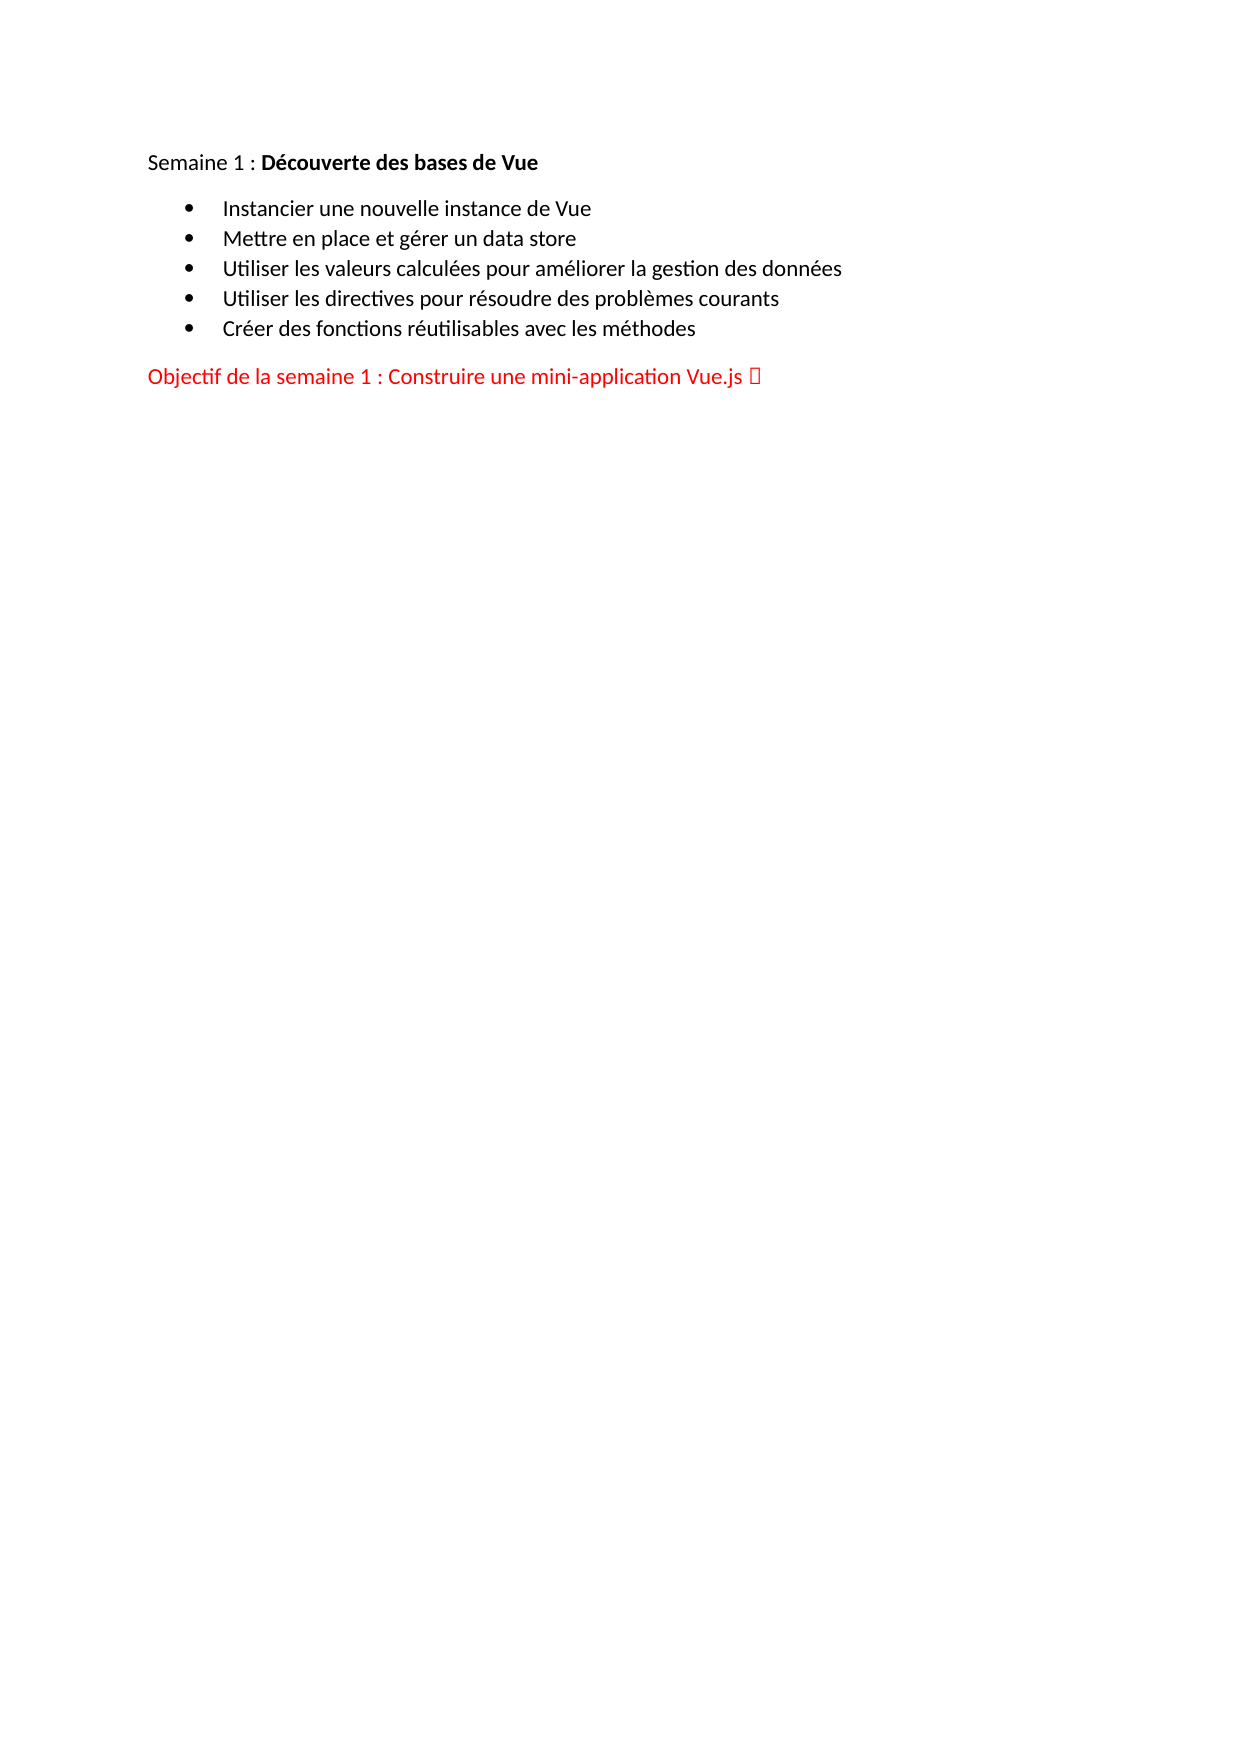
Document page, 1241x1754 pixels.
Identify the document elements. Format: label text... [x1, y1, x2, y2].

list Utiliser les valeurs calculées pour améliorer la gestion des données [185, 254, 1093, 282]
list Mettre en place et gérer un data store [185, 224, 1093, 252]
text Objectif de la semaine 1 : Construire une mini-application Vue.js ✅ [148, 360, 1093, 392]
text Semaine 1 : Découverte des bases de Vue [148, 148, 1093, 176]
list Utiliser les directives pour résoudre des problèmes courants [185, 284, 1093, 312]
list Instancier une nouvelle instance de Vue [185, 194, 1093, 222]
list Créer des fonctions réutilisables avec les méthodes [185, 314, 1093, 342]
